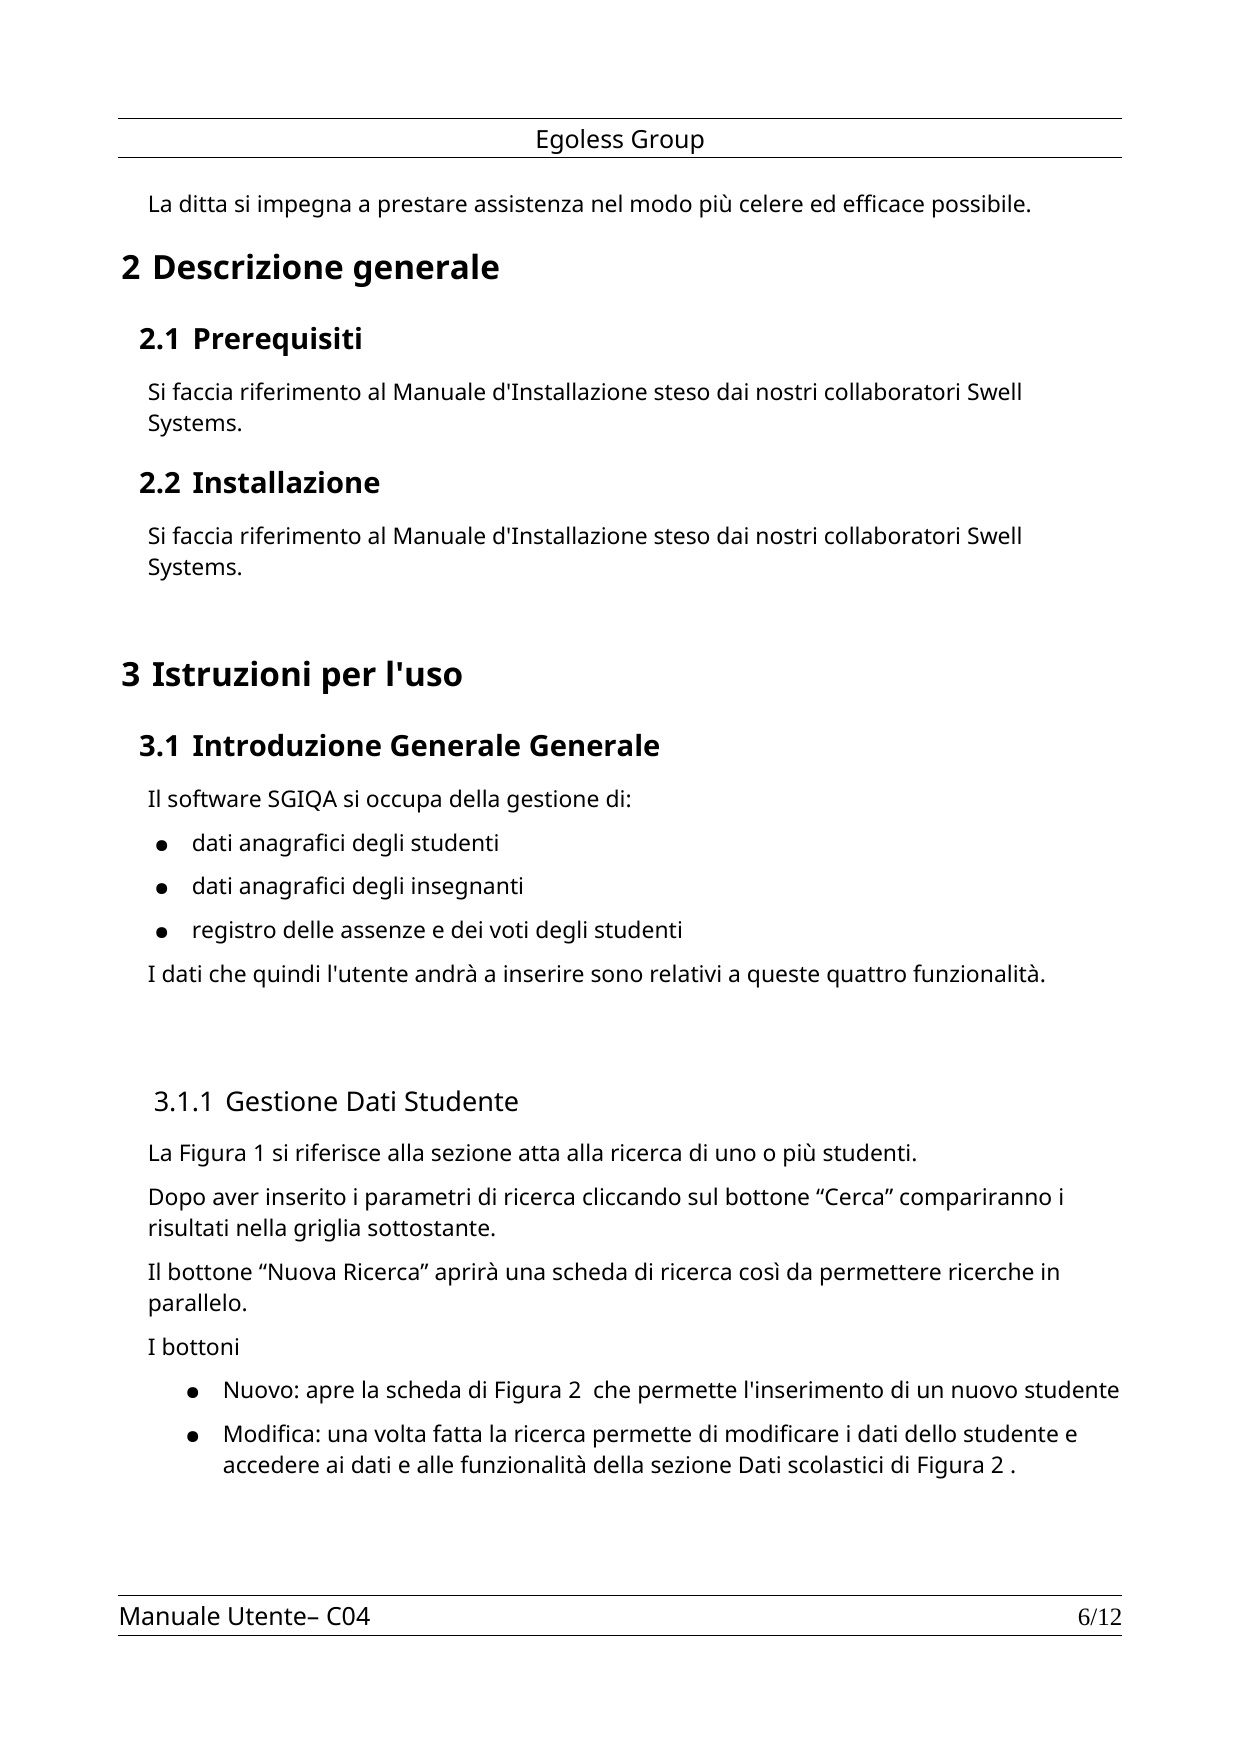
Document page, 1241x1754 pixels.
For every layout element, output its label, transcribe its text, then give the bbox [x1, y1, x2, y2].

list dati anagrafici degli studenti [154, 826, 1122, 858]
text Si faccia riferimento al Manuale d'Installazione steso dai nostri collaboratori Swell Systems. [148, 376, 1122, 438]
subtitle Descrizione generale [121, 243, 1122, 289]
text Si faccia riferimento al Manuale d'Installazione steso dai nostri collaboratori Swell Systems. [148, 520, 1122, 582]
list dati anagrafici degli insegnanti [154, 870, 1122, 901]
text La Figura 1 si riferisce alla sezione atta alla ricerca di uno o più studenti. [148, 1137, 1122, 1168]
list Modifica: una volta fatta la ricerca permette di modificare i dati dello studente e accedere ai dati e alle funzionalità della sezione Dati scolastici di Figura 2 . [185, 1418, 1122, 1481]
text I dati che quindi l'utente andrà a inserire sono relativi a queste quattro funzionalità. [148, 958, 1122, 989]
text Dopo aver inserito i parametri di ricerca cliccando sul bottone “Cerca” compariranno i risultati nella griglia sottostante. [148, 1181, 1122, 1243]
subtitle Prerequisiti [139, 318, 1122, 358]
text Il bottone “Nuova Ricerca” aprirà una scheda di ricerca così da permettere ricerche in parallelo. [148, 1256, 1122, 1318]
text Il software SGIQA si occupa della gestione di: [148, 783, 1122, 814]
subtitle Gestione Dati Studente [153, 1082, 1122, 1119]
text I bottoni [148, 1331, 1122, 1362]
list registro delle assenze e dei voti degli studenti [154, 914, 1122, 945]
subtitle Istruzioni per l'uso [121, 650, 1122, 696]
text La ditta si impegna a prestare assistenza nel modo più celere ed efficace possibile. [148, 188, 1122, 219]
list Nuovo: apre la scheda di Figura 2 che permette l'inserimento di un nuovo studente [185, 1374, 1122, 1406]
subtitle Introduzione Generale Generale [139, 725, 1122, 765]
subtitle Installazione [139, 462, 1122, 502]
